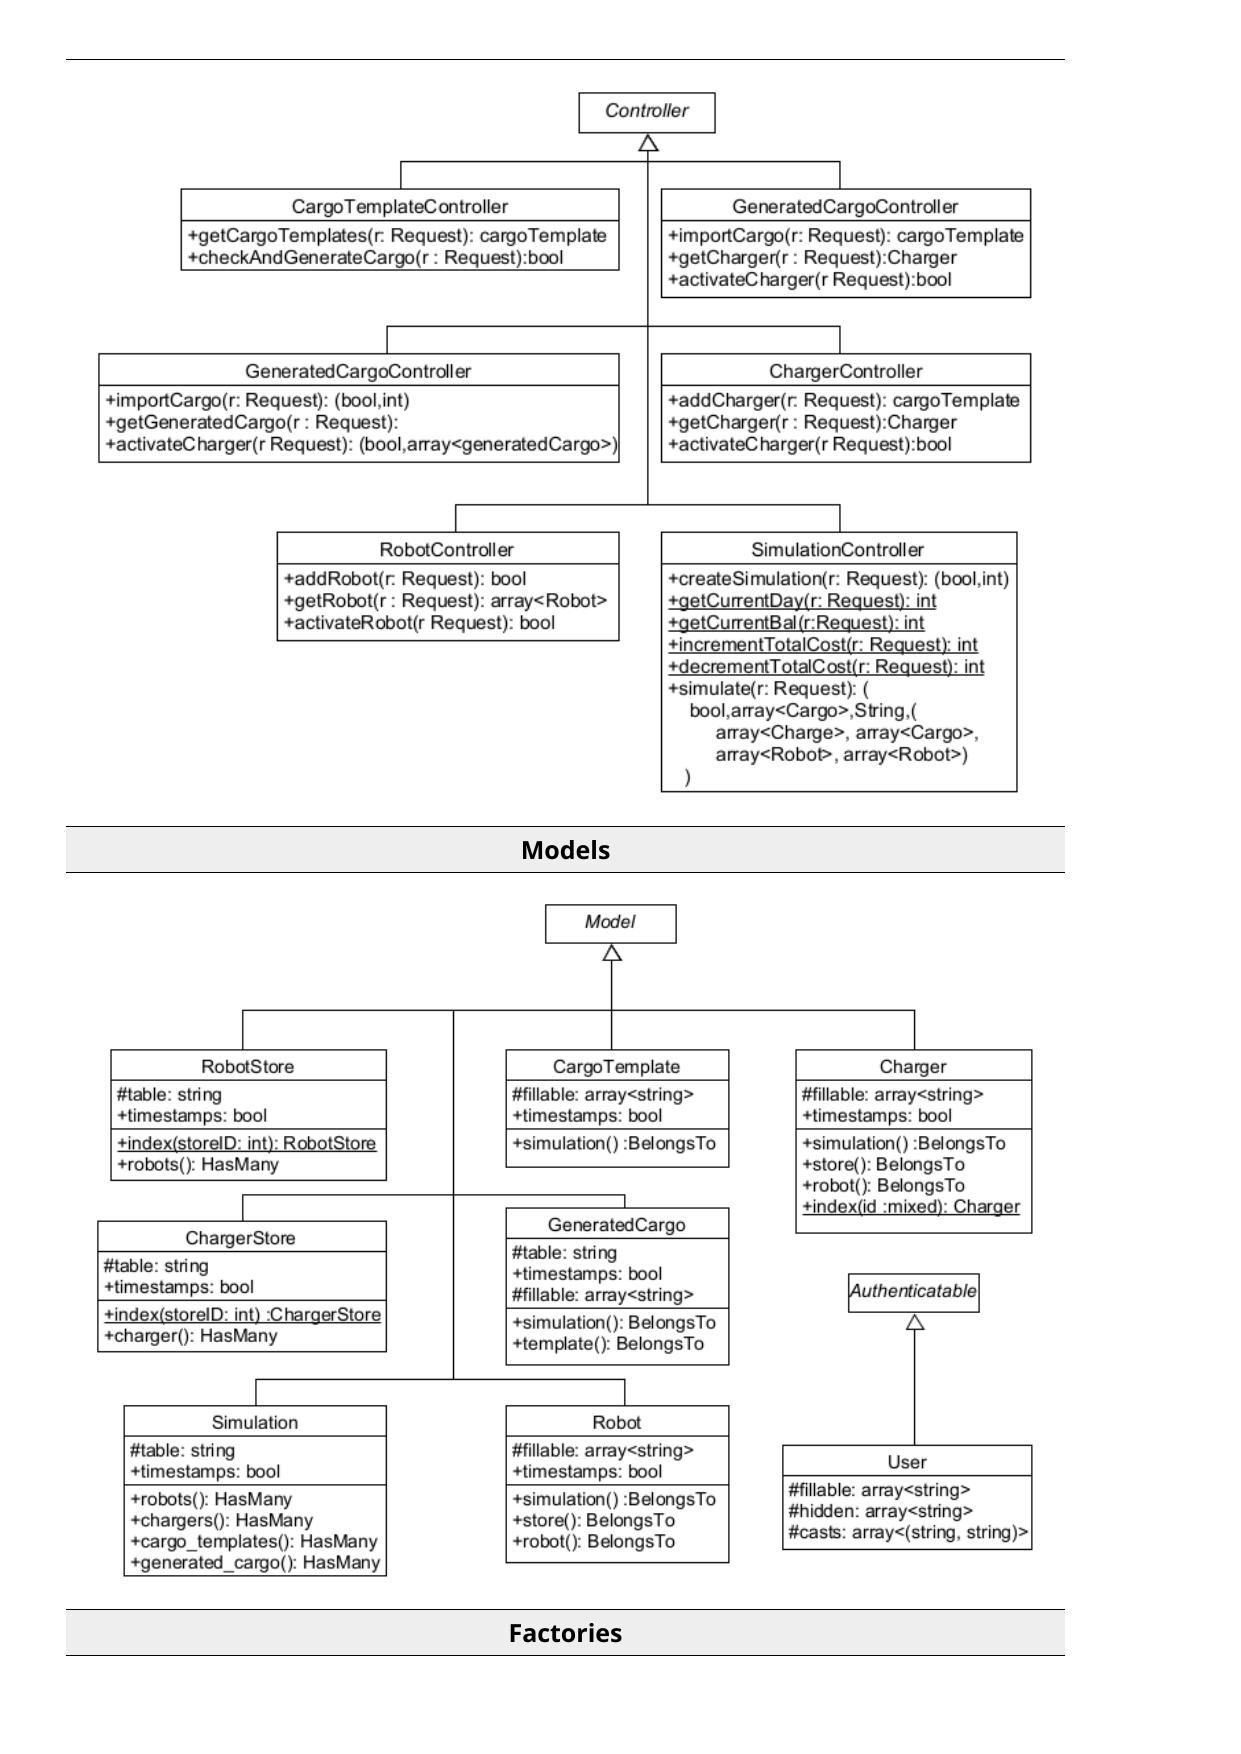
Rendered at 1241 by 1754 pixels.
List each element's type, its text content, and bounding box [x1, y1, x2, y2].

table_cell Factories [66, 1610, 1065, 1655]
table_cell [66, 873, 1065, 1609]
picture [71, 879, 1059, 1603]
table_cell Models [66, 827, 1065, 872]
table_cell [66, 60, 1065, 826]
picture [71, 65, 1059, 820]
